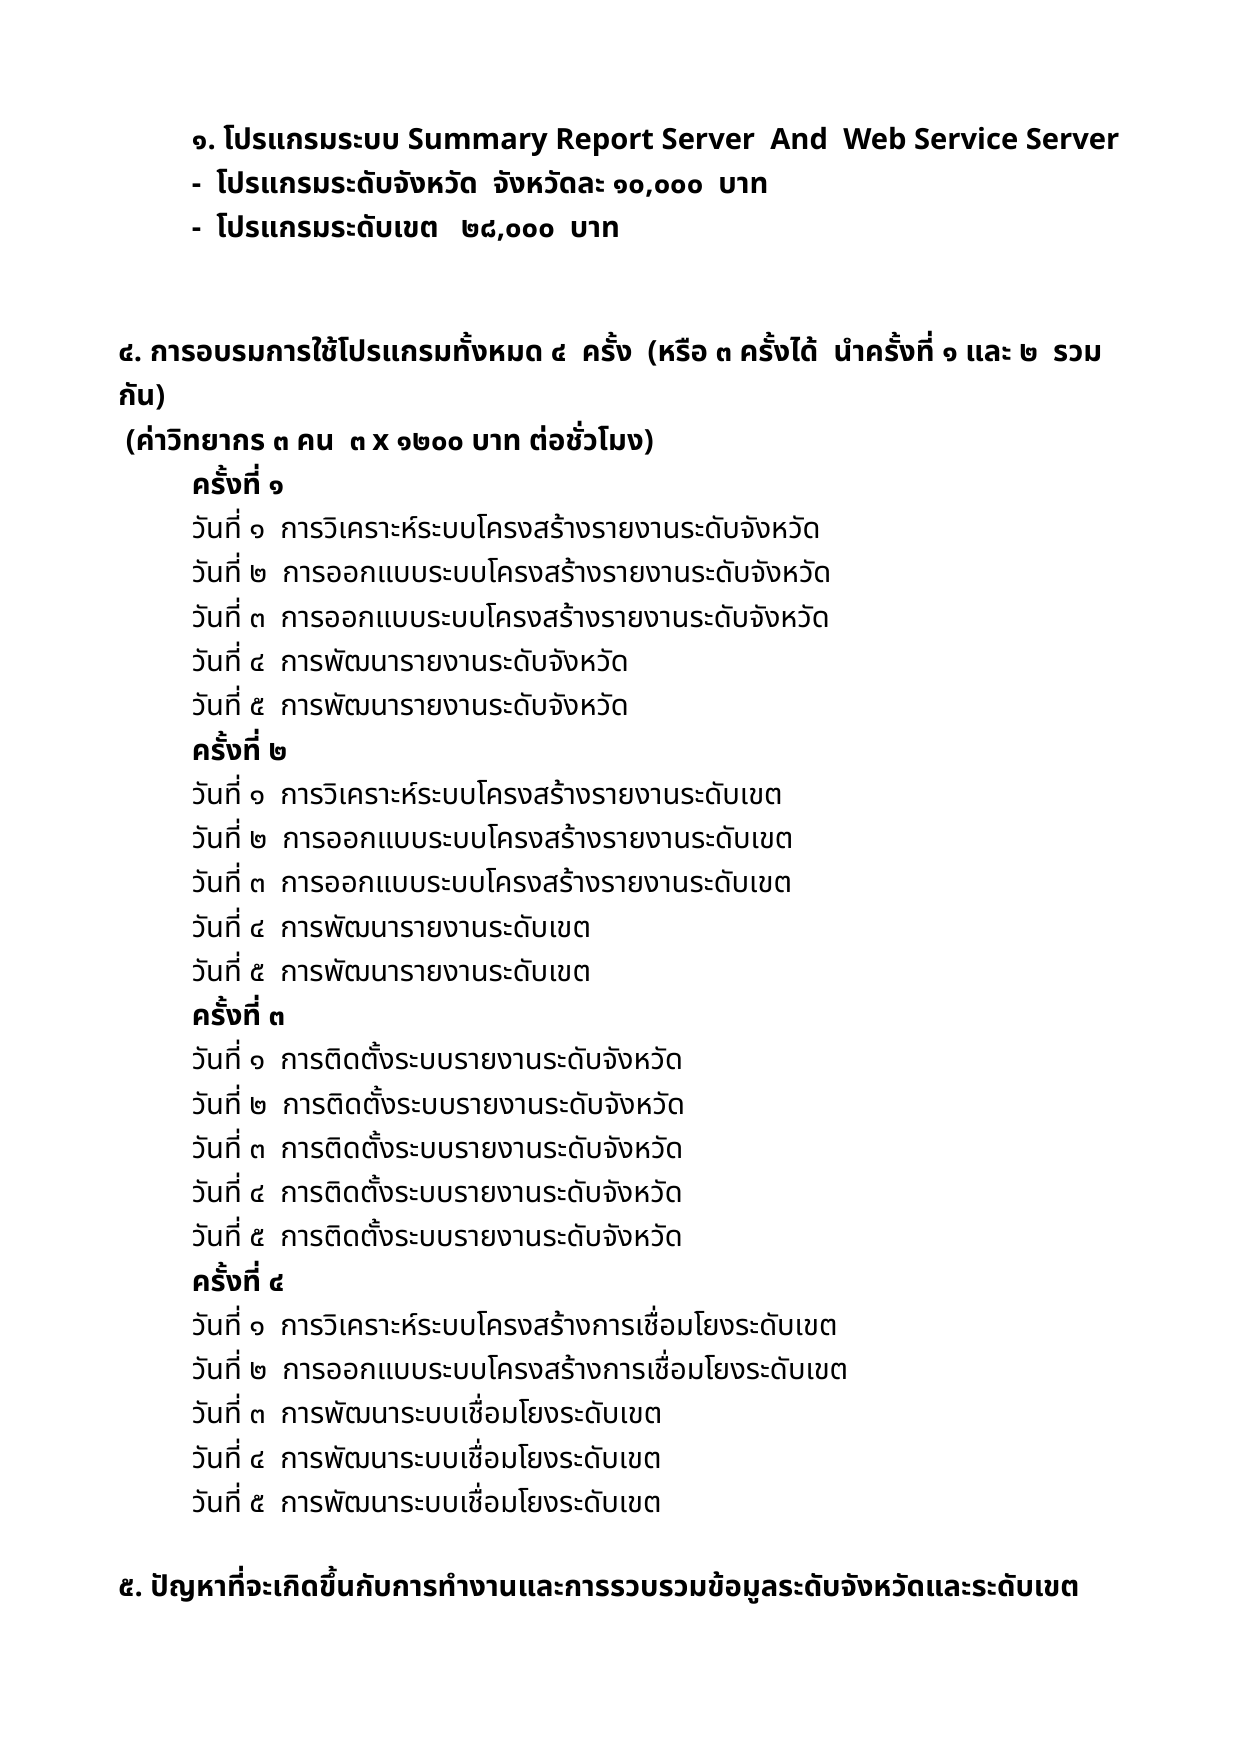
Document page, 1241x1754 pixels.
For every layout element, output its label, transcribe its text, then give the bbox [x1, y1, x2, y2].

text วันที่ ๔ การพัฒนาระบบเชื่อมโยงระดับเขต [118, 1437, 1122, 1481]
text ครั้งที่ ๓ [118, 994, 1122, 1039]
text วันที่ ๔ การพัฒนารายงานระดับเขต [118, 906, 1122, 950]
text วันที่ ๑ การติดตั้งระบบรายงานระดับจังหวัด [118, 1039, 1122, 1083]
text ๑. โปรแกรมระบบ Summary Report Server And Web Service Server [118, 118, 1122, 162]
text ๕. ปัญหาที่จะเกิดขึ้นกับการทำงานและการรวบรวมข้อมูลระดับจังหวัดและระดับเขต [118, 1565, 1122, 1609]
text วันที่ ๑ การวิเคราะห์ระบบโครงสร้างรายงานระดับเขต [118, 773, 1122, 817]
text วันที่ ๓ การพัฒนาระบบเชื่อมโยงระดับเขต [118, 1393, 1122, 1437]
text วันที่ ๒ การออกแบบระบบโครงสร้างการเชื่อมโยงระดับเขต [118, 1348, 1122, 1393]
text วันที่ ๕ การพัฒนารายงานระดับจังหวัด [118, 684, 1122, 729]
text วันที่ ๔ การพัฒนารายงานระดับจังหวัด [118, 640, 1122, 684]
text ครั้งที่ ๔ [118, 1260, 1122, 1304]
text วันที่ ๑ การวิเคราะห์ระบบโครงสร้างรายงานระดับจังหวัด [118, 507, 1122, 552]
text วันที่ ๒ การออกแบบระบบโครงสร้างรายงานระดับจังหวัด [118, 552, 1122, 596]
text วันที่ ๔ การติดตั้งระบบรายงานระดับจังหวัด [118, 1171, 1122, 1216]
text วันที่ ๕ การพัฒนารายงานระดับเขต [118, 950, 1122, 994]
text วันที่ ๓ การออกแบบระบบโครงสร้างรายงานระดับเขต [118, 862, 1122, 906]
text วันที่ ๓ การออกแบบระบบโครงสร้างรายงานระดับจังหวัด [118, 596, 1122, 640]
text วันที่ ๕ การพัฒนาระบบเชื่อมโยงระดับเขต [118, 1481, 1122, 1526]
text วันที่ ๒ การออกแบบระบบโครงสร้างรายงานระดับเขต [118, 817, 1122, 862]
text ๔. การอบรมการใช้โปรแกรมทั้งหมด ๔ ครั้ง (หรือ ๓ ครั้งได้ นำครั้งที่ ๑ และ ๒ รวมกัน) [118, 330, 1122, 419]
text วันที่ ๒ การติดตั้งระบบรายงานระดับจังหวัด [118, 1083, 1122, 1127]
text (ค่าวิทยากร ๓ คน ๓x ๑๒๐๐ บาท ต่อชั่วโมง) [118, 419, 1122, 463]
text วันที่ ๓ การติดตั้งระบบรายงานระดับจังหวัด [118, 1127, 1122, 1171]
text ครั้งที่ ๒ [118, 729, 1122, 773]
text ครั้งที่ ๑ [118, 463, 1122, 507]
text วันที่ ๑ การวิเคราะห์ระบบโครงสร้างการเชื่อมโยงระดับเขต [118, 1304, 1122, 1348]
text - โปรแกรมระดับเขต ๒๘,๐๐๐ บาท [118, 207, 1122, 251]
text - โปรแกรมระดับจังหวัด จังหวัดละ ๑๐,๐๐๐ บาท [118, 162, 1122, 207]
text วันที่ ๕ การติดตั้งระบบรายงานระดับจังหวัด [118, 1216, 1122, 1260]
